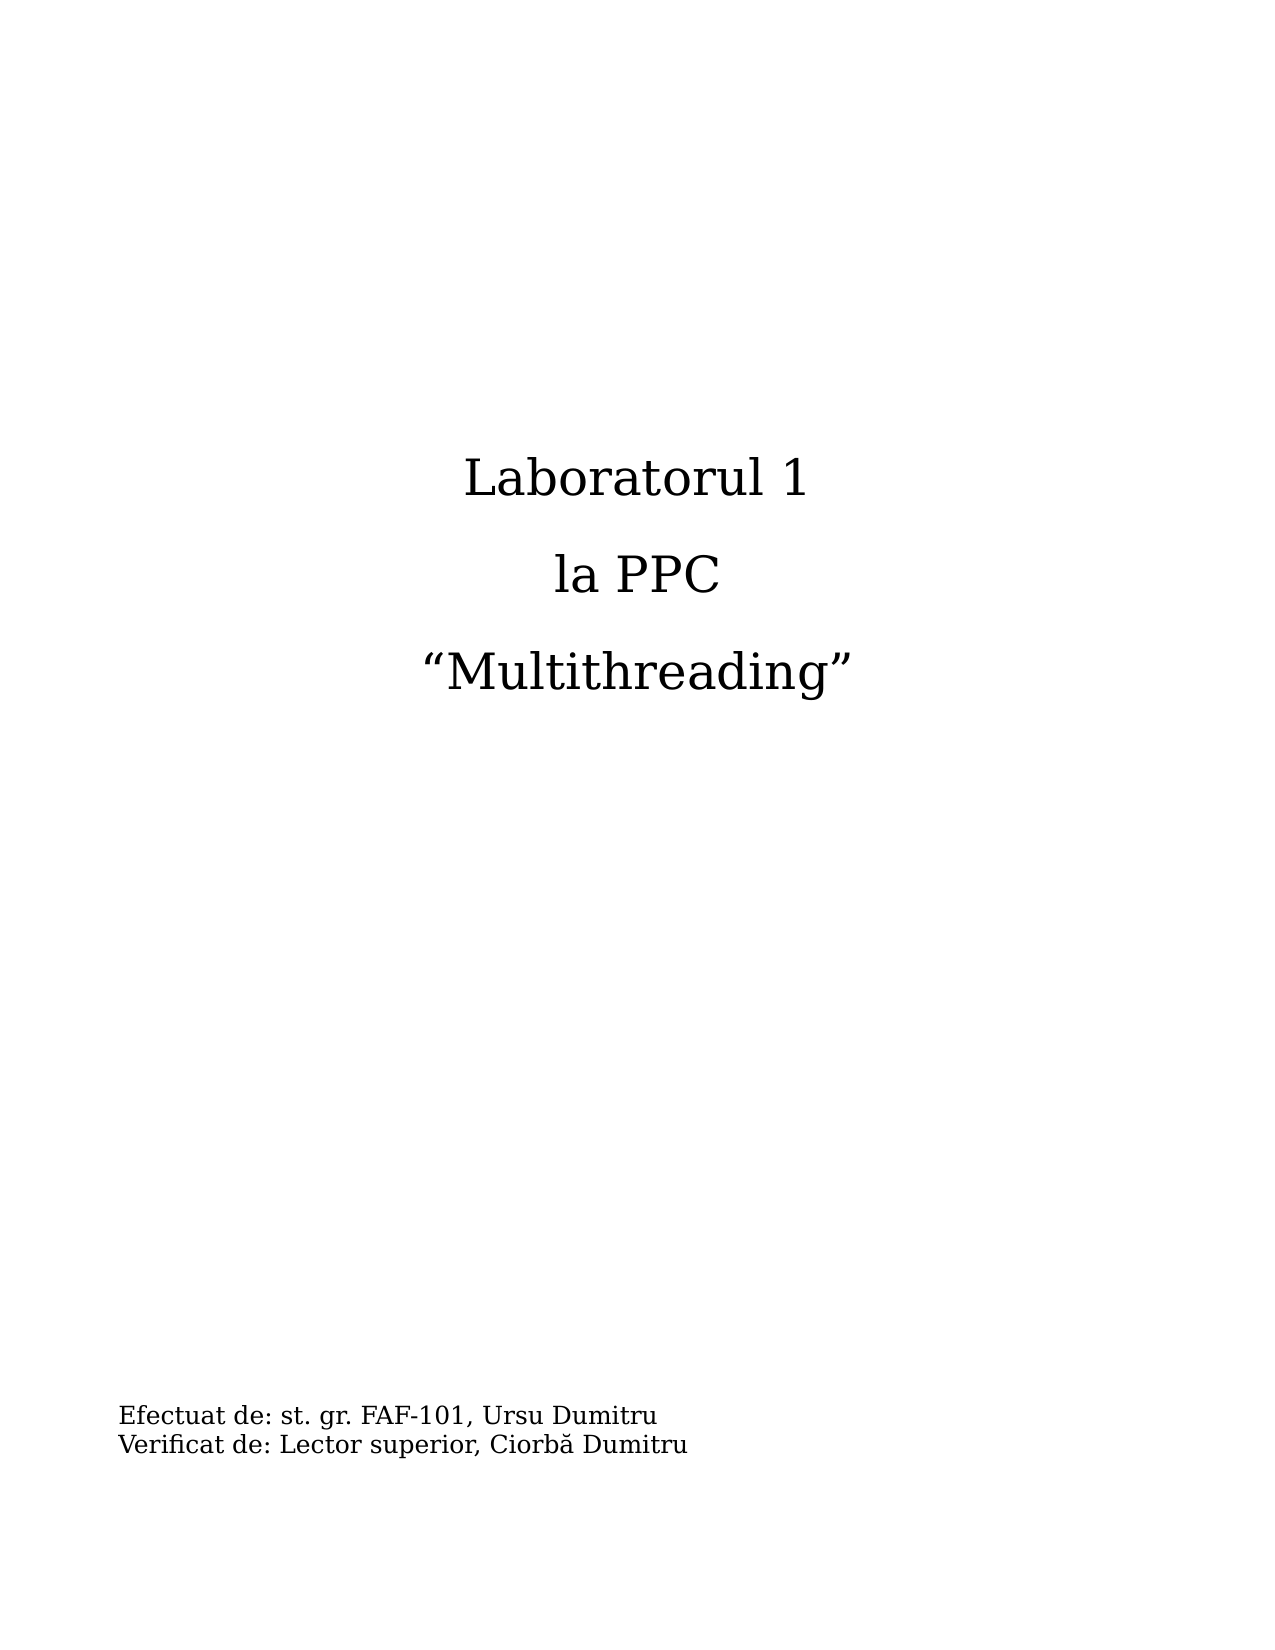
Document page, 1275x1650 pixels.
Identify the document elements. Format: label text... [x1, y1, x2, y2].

text “Multithreading” [118, 643, 1157, 701]
text Efectuat de: st. gr. FAF-101, Ursu Dumitru [118, 1401, 1157, 1430]
text Laboratorul 1 [118, 449, 1157, 507]
text la PPC [118, 546, 1157, 604]
text Verificat de: Lector superior, Ciorbă Dumitru [118, 1430, 1157, 1459]
